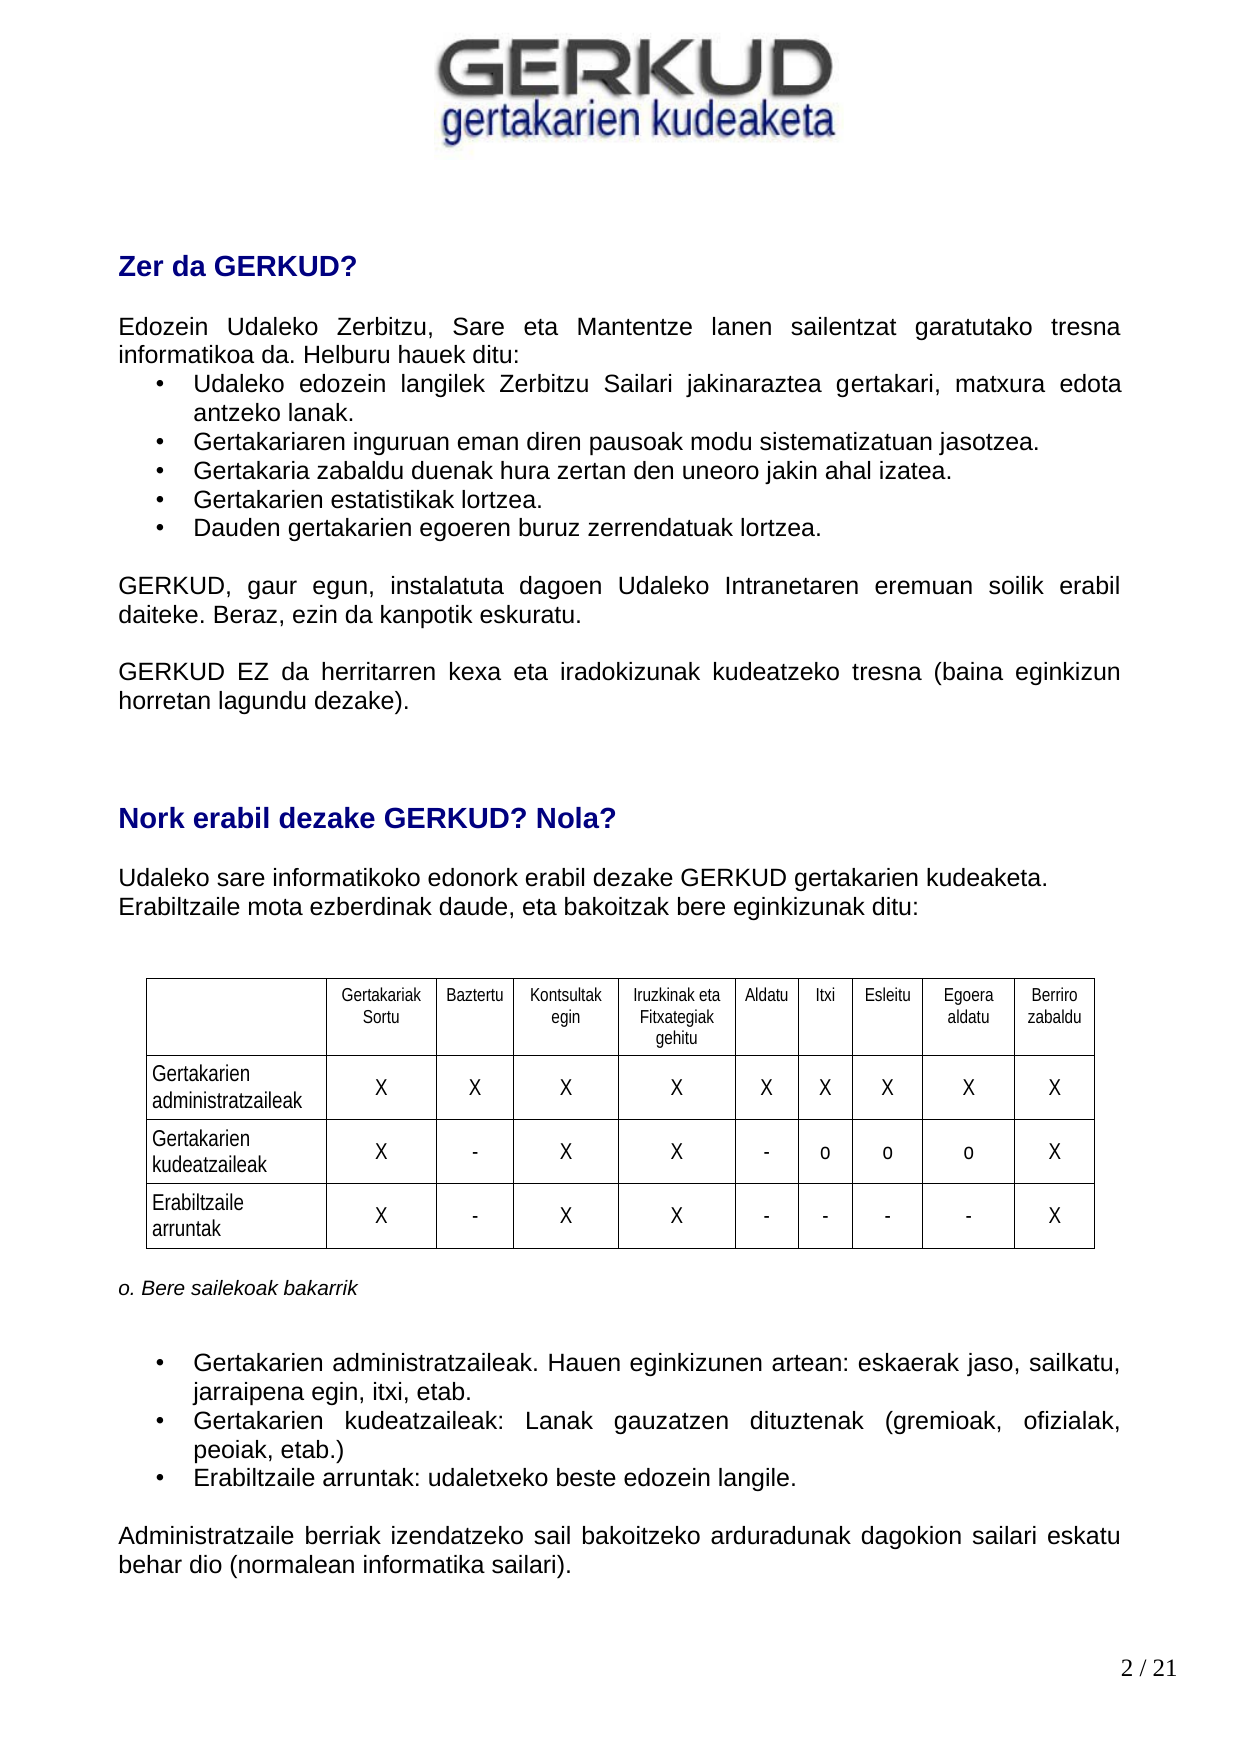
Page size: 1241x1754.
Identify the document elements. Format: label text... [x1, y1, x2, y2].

text GERKUD EZ da herritarren kexa eta iradokizunak kudeatzeko tresna (baina eginkizun horretan lagundu dezake). [118, 657, 1122, 715]
table_cell X [327, 1120, 436, 1183]
table_cell X [514, 1184, 618, 1247]
table_cell - [736, 1184, 798, 1247]
table_cell X [1015, 1184, 1094, 1247]
table_cell Gertakarien administratzaileak [147, 1056, 326, 1119]
table_cell - [437, 1184, 513, 1247]
table_header Baztertu [437, 979, 513, 1054]
table_cell X [437, 1056, 513, 1119]
list Gertakarien estatistikak lortzea. [156, 484, 1122, 513]
table_cell - [853, 1184, 922, 1247]
table_header Egoera aldatu [923, 979, 1014, 1054]
table_cell X [327, 1056, 436, 1119]
list Erabiltzaile arruntak: udaletxeko beste edozein langile. [156, 1463, 1122, 1492]
table_header Gertakariak Sortu [327, 979, 436, 1054]
text o. Bere sailekoak bakarrik [118, 1276, 1122, 1300]
table_header Kontsultak egin [514, 979, 618, 1054]
table_header Esleitu [853, 979, 922, 1054]
table_cell - [437, 1120, 513, 1183]
subtitle Nork erabil dezake GERKUD? Nola? [118, 801, 1122, 834]
table_cell o [923, 1120, 1014, 1183]
table_cell X [327, 1184, 436, 1247]
table_cell o [799, 1120, 852, 1183]
table_header Itxi [799, 979, 852, 1054]
list Dauden gertakarien egoeren buruz zerrendatuak lortzea. [156, 513, 1122, 542]
text Erabiltzaile mota ezberdinak daude, eta bakoitzak bere eginkizunak ditu: [118, 892, 1122, 921]
list Gertakarien kudeatzaileak: Lanak gauzatzen dituztenak (gremioak, ofizialak, peoiak, etab.) [156, 1406, 1122, 1463]
table_cell X [1015, 1056, 1094, 1119]
table_cell X [619, 1056, 735, 1119]
table_cell X [619, 1184, 735, 1247]
table_cell X [619, 1120, 735, 1183]
table_header [147, 979, 326, 1054]
list Gertakarien administratzaileak. Hauen eginkizunen artean: eskaerak jaso, sailkatu, jarraipena egin, itxi, etab. [156, 1348, 1122, 1406]
table_cell X [736, 1056, 798, 1119]
table_cell X [514, 1056, 618, 1119]
text Udaleko sare informatikoko edonork erabil dezake GERKUD gertakarien kudeaketa. [118, 863, 1122, 892]
table_cell X [514, 1120, 618, 1183]
text GERKUD, gaur egun, instalatuta dagoen Udaleko Intranetaren eremuan soilik erabil daiteke. Beraz, ezin da kanpotik eskuratu. [118, 571, 1122, 628]
text Administratzaile berriak izendatzeko sail bakoitzeko arduradunak dagokion sailari eskatu behar dio (normalean informatika sailari). [118, 1521, 1122, 1578]
table_cell X [1015, 1120, 1094, 1183]
table_cell - [799, 1184, 852, 1247]
table_header Aldatu [736, 979, 798, 1054]
list Udaleko edozein langilek Zerbitzu Sailari jakinaraztea gertakari, matxura edota antzeko lanak. [156, 369, 1122, 427]
subtitle Zer da GERKUD? [118, 249, 1122, 283]
table_cell - [923, 1184, 1014, 1247]
table_cell - [736, 1120, 798, 1183]
list Gertakaria zabaldu duenak hura zertan den uneoro jakin ahal izatea. [156, 456, 1122, 484]
table_header Berriro zabaldu [1015, 979, 1094, 1054]
table_cell Gertakarien kudeatzaileak [147, 1120, 326, 1183]
list Gertakariaren inguruan eman diren pausoak modu sistematizatuan jasotzea. [156, 427, 1122, 456]
table_header Iruzkinak eta Fitxategiak gehitu [619, 979, 735, 1054]
table_cell Erabiltzaile arruntak [147, 1184, 326, 1247]
picture [434, 23, 844, 160]
table_cell X [853, 1056, 922, 1119]
table_cell o [853, 1120, 922, 1183]
table_cell X [923, 1056, 1014, 1119]
table_cell X [799, 1056, 852, 1119]
text Edozein Udaleko Zerbitzu, Sare eta Mantentze lanen sailentzat garatutako tresna informatikoa da. Helburu hauek ditu: [118, 312, 1122, 369]
